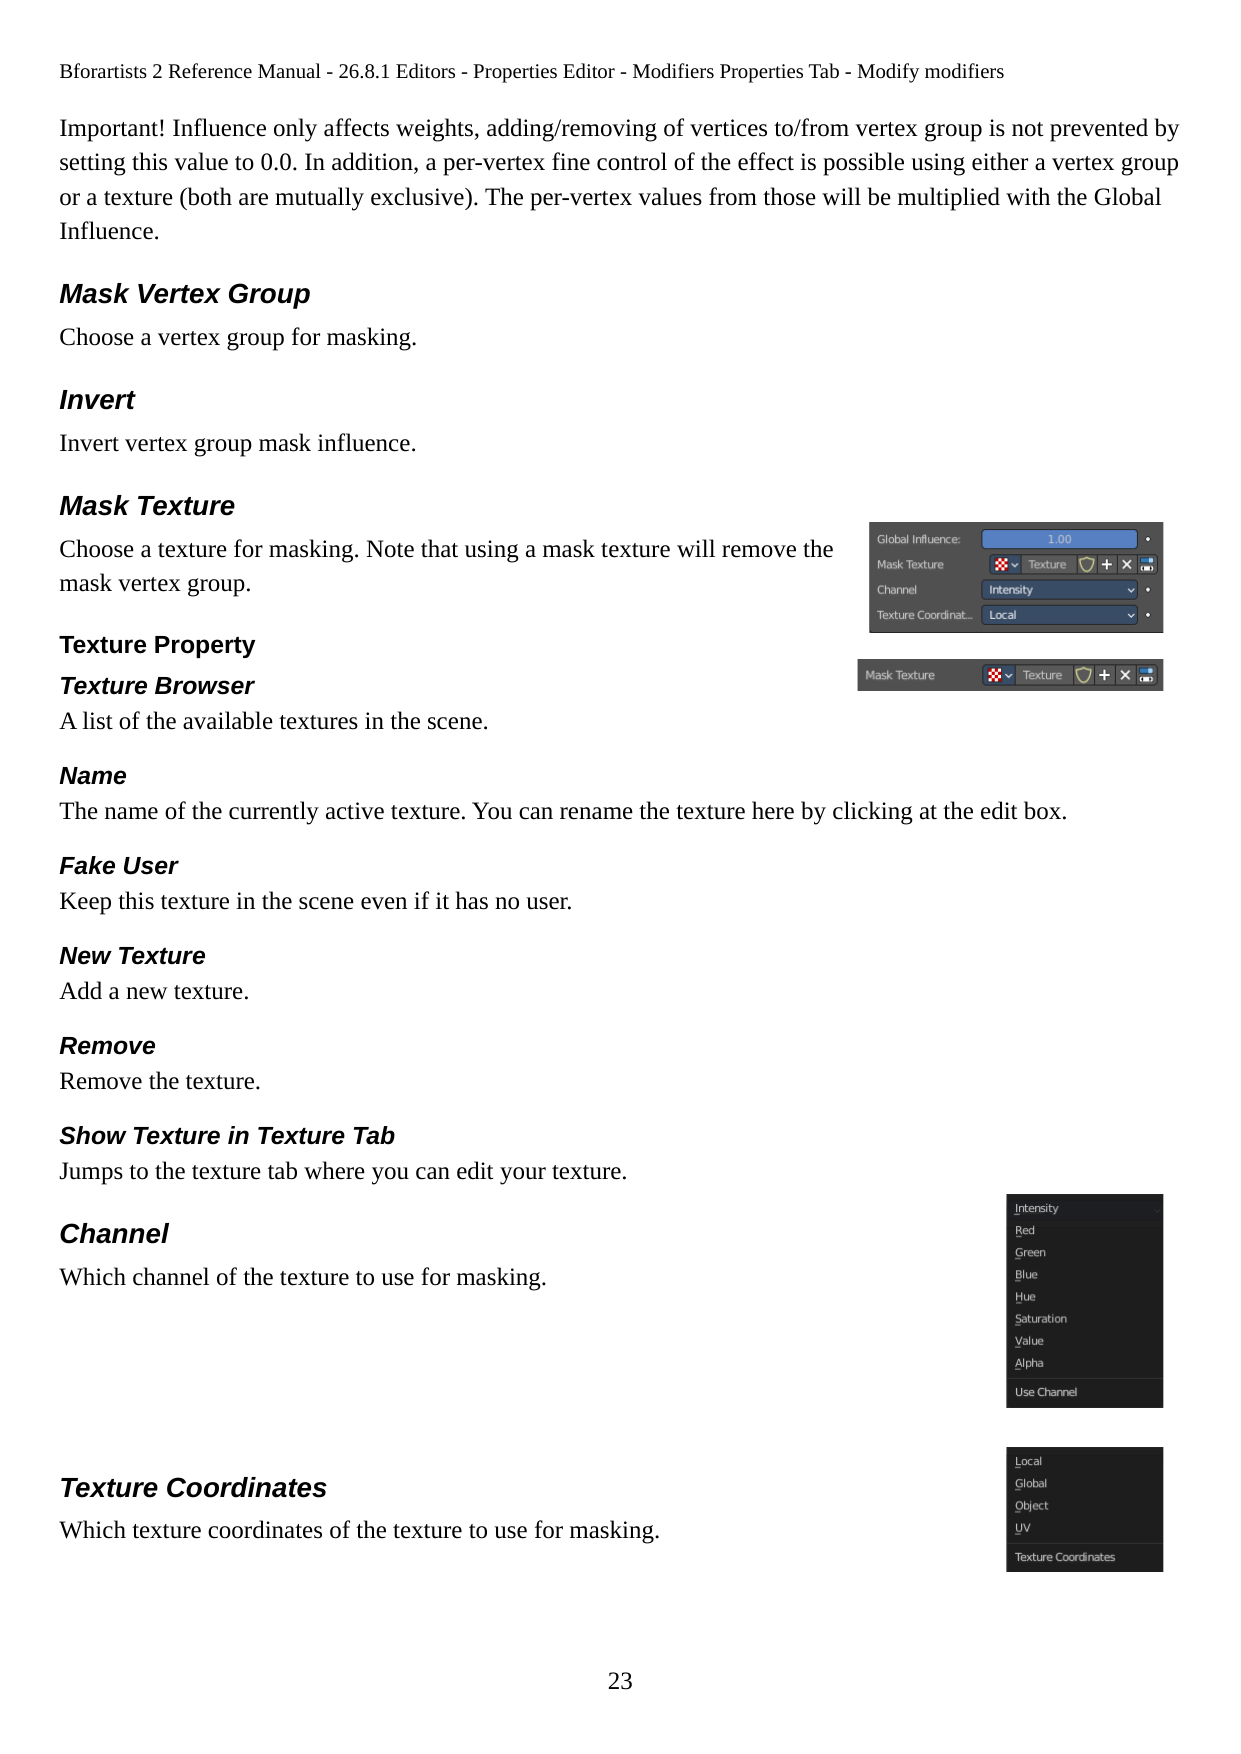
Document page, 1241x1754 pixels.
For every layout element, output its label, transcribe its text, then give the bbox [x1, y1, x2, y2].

subtitle [1164, 1218, 1181, 1250]
text Which texture coordinates of the texture to use for masking. [59, 1515, 1006, 1544]
text Choose a texture for masking. Note that using a mask texture will remove the mask vertex group. [59, 534, 869, 597]
text Add a new texture. [59, 976, 1181, 1005]
text Remove the texture. [59, 1066, 1181, 1095]
subtitle Invert [59, 383, 1181, 415]
text Invert vertex group mask influence. [59, 428, 1181, 457]
picture [857, 659, 1164, 691]
text A list of the available textures in the scene. [59, 706, 1181, 734]
text The name of the currently active texture. You can rename the texture here by clicking at the edit box. [59, 796, 1181, 824]
subtitle [1164, 1471, 1181, 1503]
text Important! Influence only affects weights, adding/removing of vertices to/from vertex group is not prevented by setting this value to 0.0. In addition, a per-vertex fine control of the effect is possible using either a vertex group or a texture (both are mutually exclusive). The per-vertex values from those will be multiplied with the Global Influence. [59, 113, 1181, 245]
picture [869, 522, 1164, 633]
subtitle Mask Texture [59, 489, 1181, 521]
subtitle Texture Property [59, 630, 1181, 658]
subtitle New Texture [59, 941, 1181, 970]
subtitle Texture Coordinates [59, 1471, 1006, 1503]
subtitle Show Texture in Texture Tab [59, 1121, 1181, 1150]
subtitle Mask Vertex Group [59, 278, 1181, 309]
picture [1006, 1447, 1164, 1572]
picture [1006, 1194, 1164, 1408]
text Which channel of the texture to use for masking. [59, 1262, 1006, 1291]
subtitle Remove [59, 1031, 1181, 1060]
subtitle Texture Browser [59, 671, 1181, 699]
text Choose a vertex group for masking. [59, 322, 1181, 351]
text Keep this texture in the scene even if it has no user. [59, 886, 1181, 915]
subtitle Fake User [59, 851, 1181, 880]
text Jumps to the texture tab where you can edit your texture. [59, 1156, 1181, 1185]
subtitle Name [59, 761, 1181, 789]
subtitle Channel [59, 1218, 1006, 1250]
